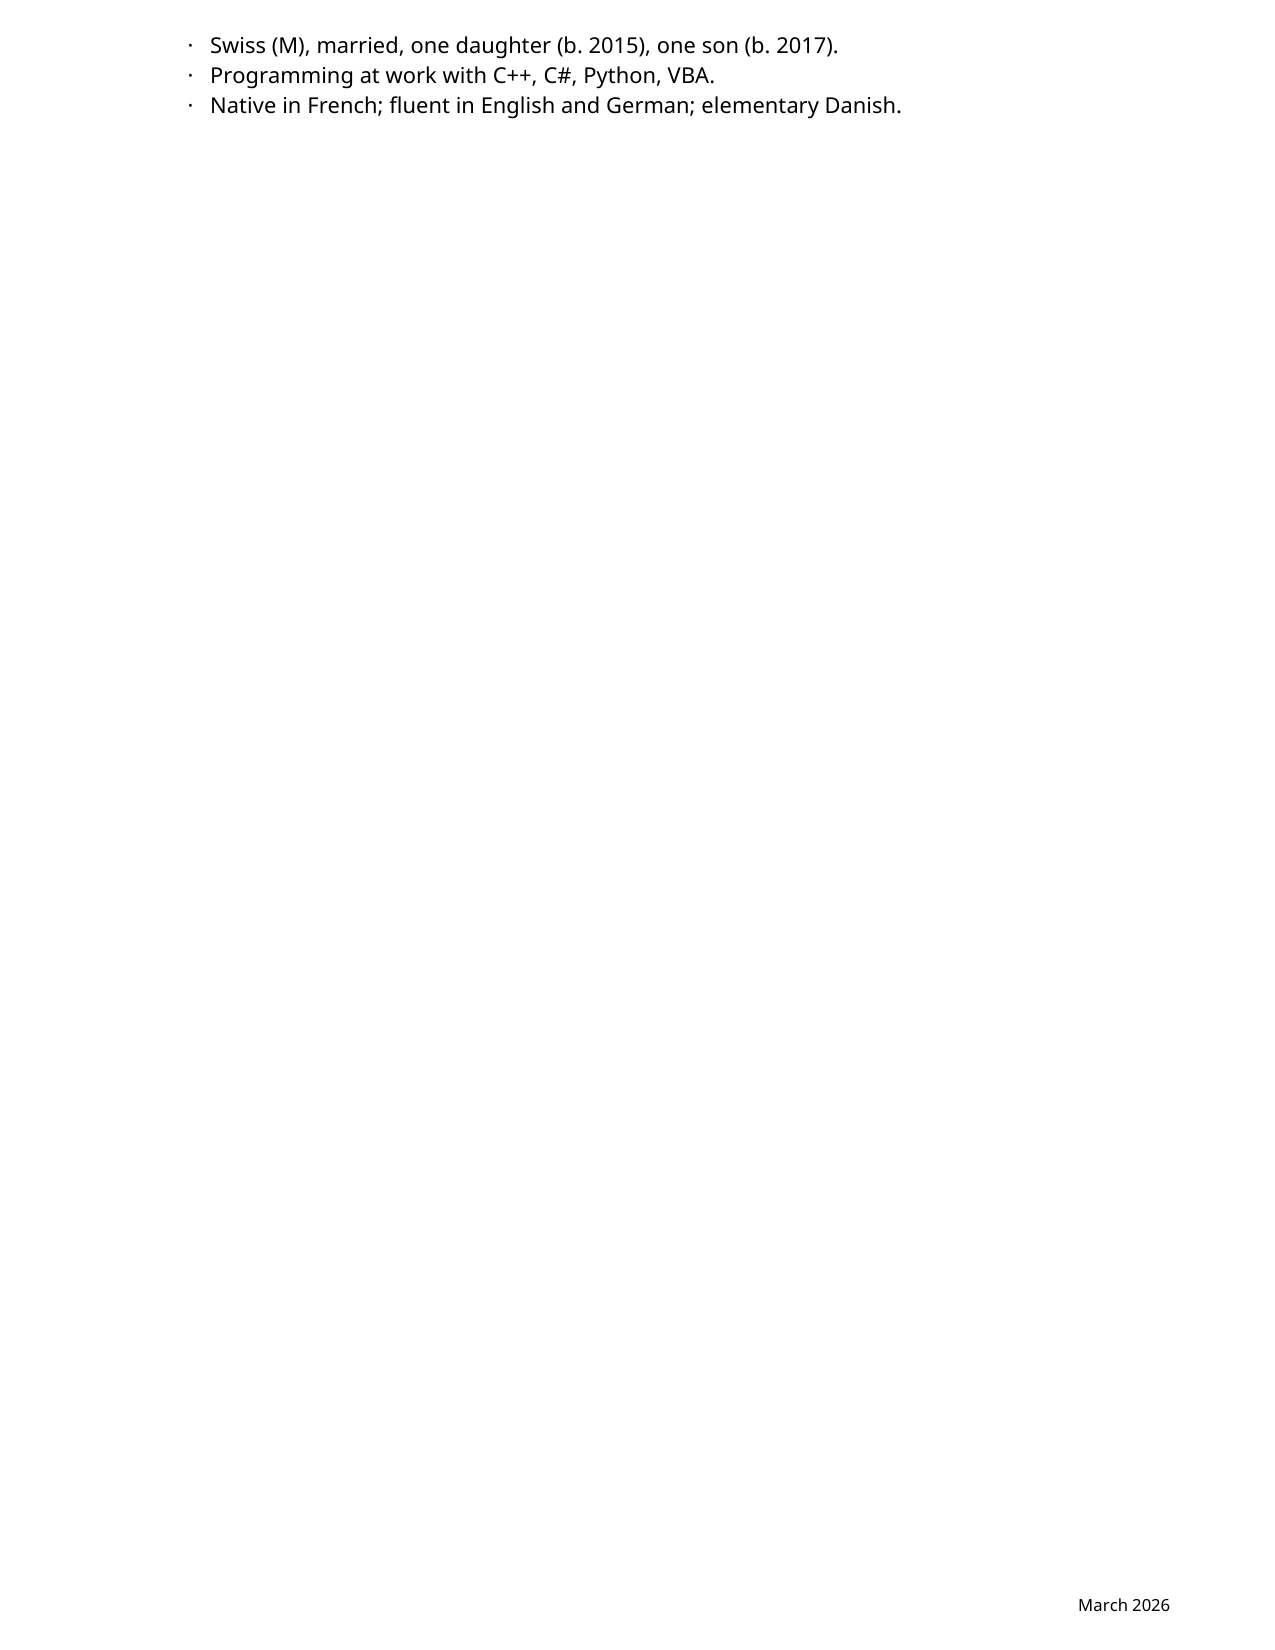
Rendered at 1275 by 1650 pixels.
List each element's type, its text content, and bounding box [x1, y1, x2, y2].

text · Swiss (M), married, one daughter (b. 2015), one son (b. 2017). [187, 30, 1170, 60]
text · Native in French; fluent in English and German; elementary Danish. [187, 90, 1170, 120]
text · Programming at work with C++, C#, Python, VBA. [187, 60, 1170, 90]
